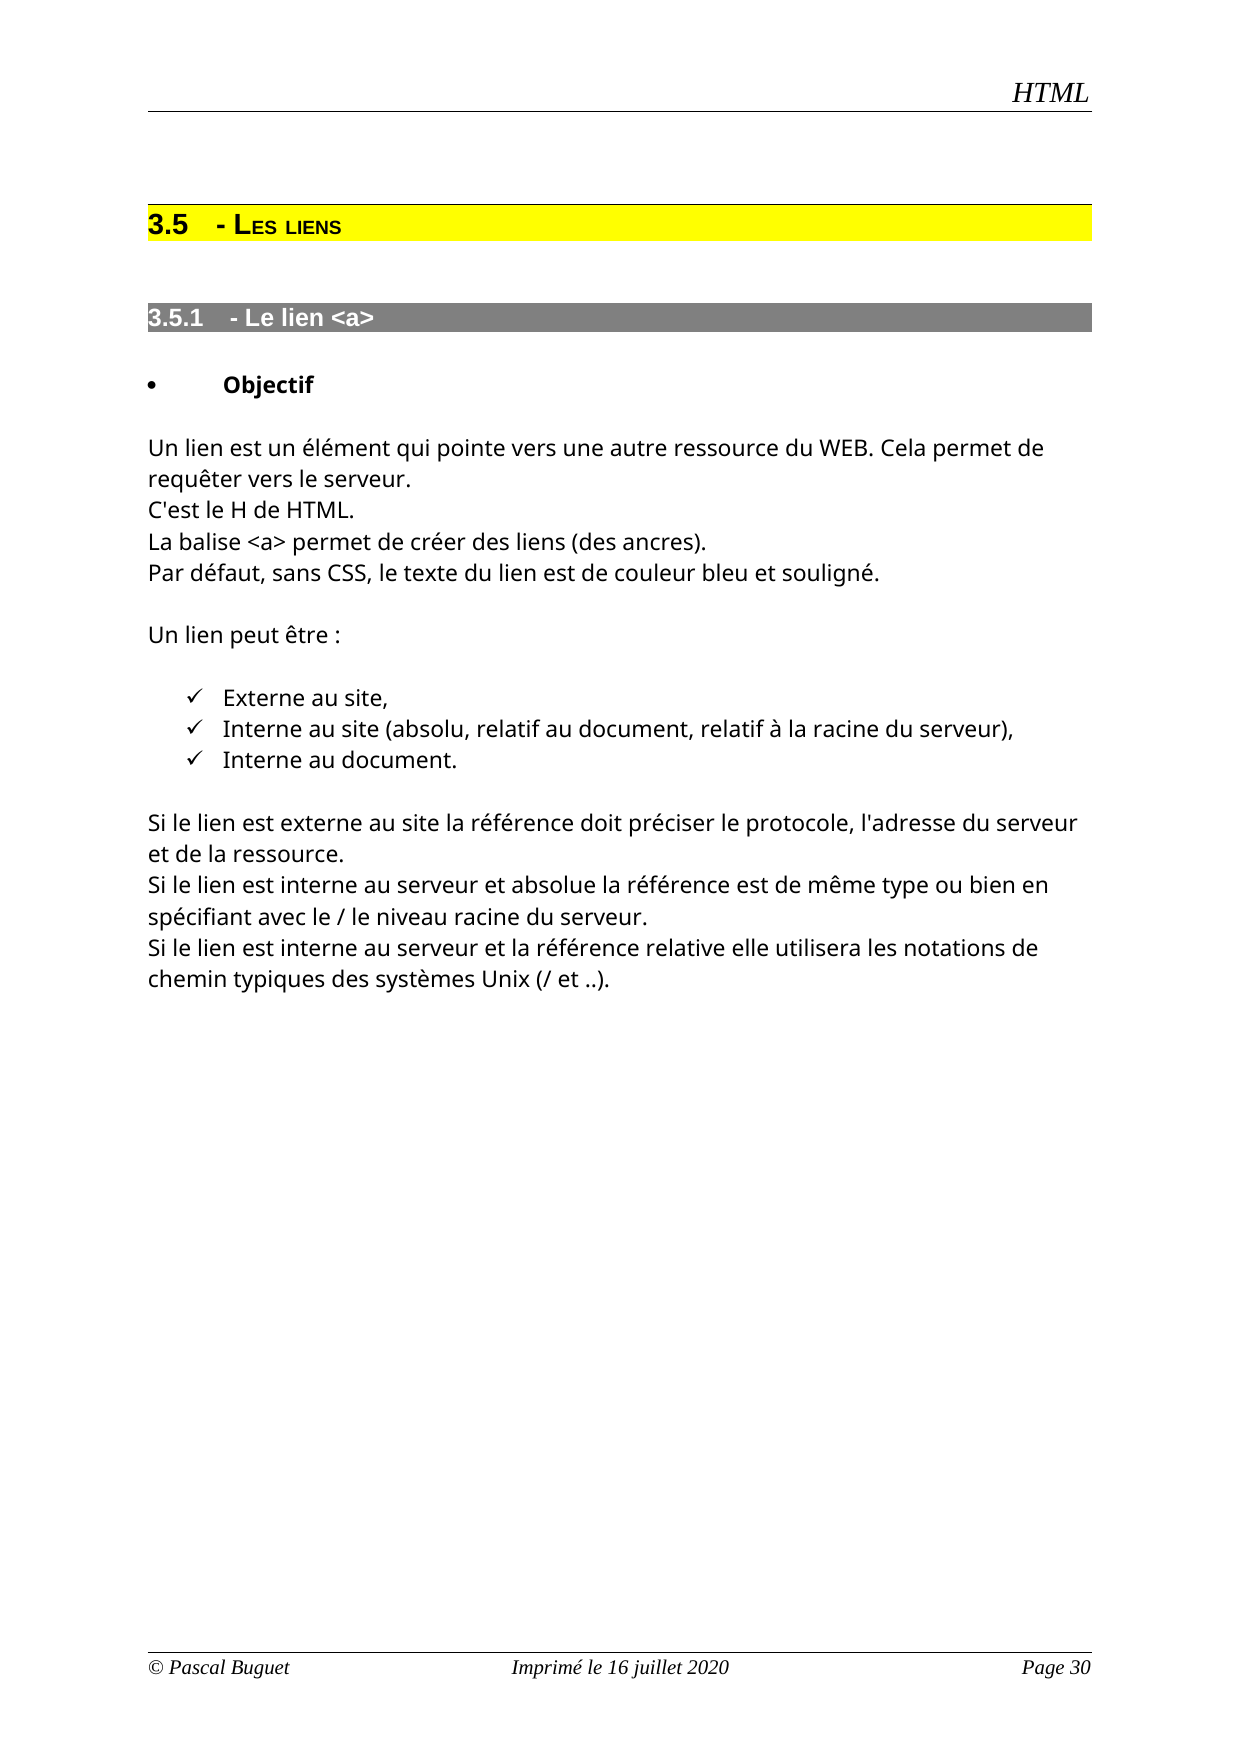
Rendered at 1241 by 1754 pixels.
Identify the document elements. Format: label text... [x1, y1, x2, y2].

subtitle - Le lien <a> [148, 303, 1092, 332]
text Si le lien est interne au serveur et absolue la référence est de même type ou bien en spécifiant avec le / le niveau racine du serveur. [148, 869, 1092, 932]
text Si le lien est externe au site la référence doit préciser le protocole, l'adresse du serveur et de la ressource. [148, 807, 1092, 869]
text Par défaut, sans CSS, le texte du lien est de couleur bleu et souligné. [148, 557, 1092, 588]
text Si le lien est interne au serveur et la référence relative elle utilisera les notations de chemin typiques des systèmes Unix (/ et ..). [148, 932, 1092, 994]
list Interne au document. [185, 744, 1092, 776]
text Un lien peut être : [148, 619, 1092, 651]
list Objectif [148, 369, 1092, 401]
subtitle - Les liens [148, 205, 1092, 241]
list Externe au site, [185, 682, 1092, 713]
text La balise <a> permet de créer des liens (des ancres). [148, 526, 1092, 557]
list Interne au site (absolu, relatif au document, relatif à la racine du serveur), [185, 713, 1092, 744]
text C'est le H de HTML. [148, 494, 1092, 526]
text Un lien est un élément qui pointe vers une autre ressource du WEB. Cela permet de requêter vers le serveur. [148, 432, 1092, 494]
